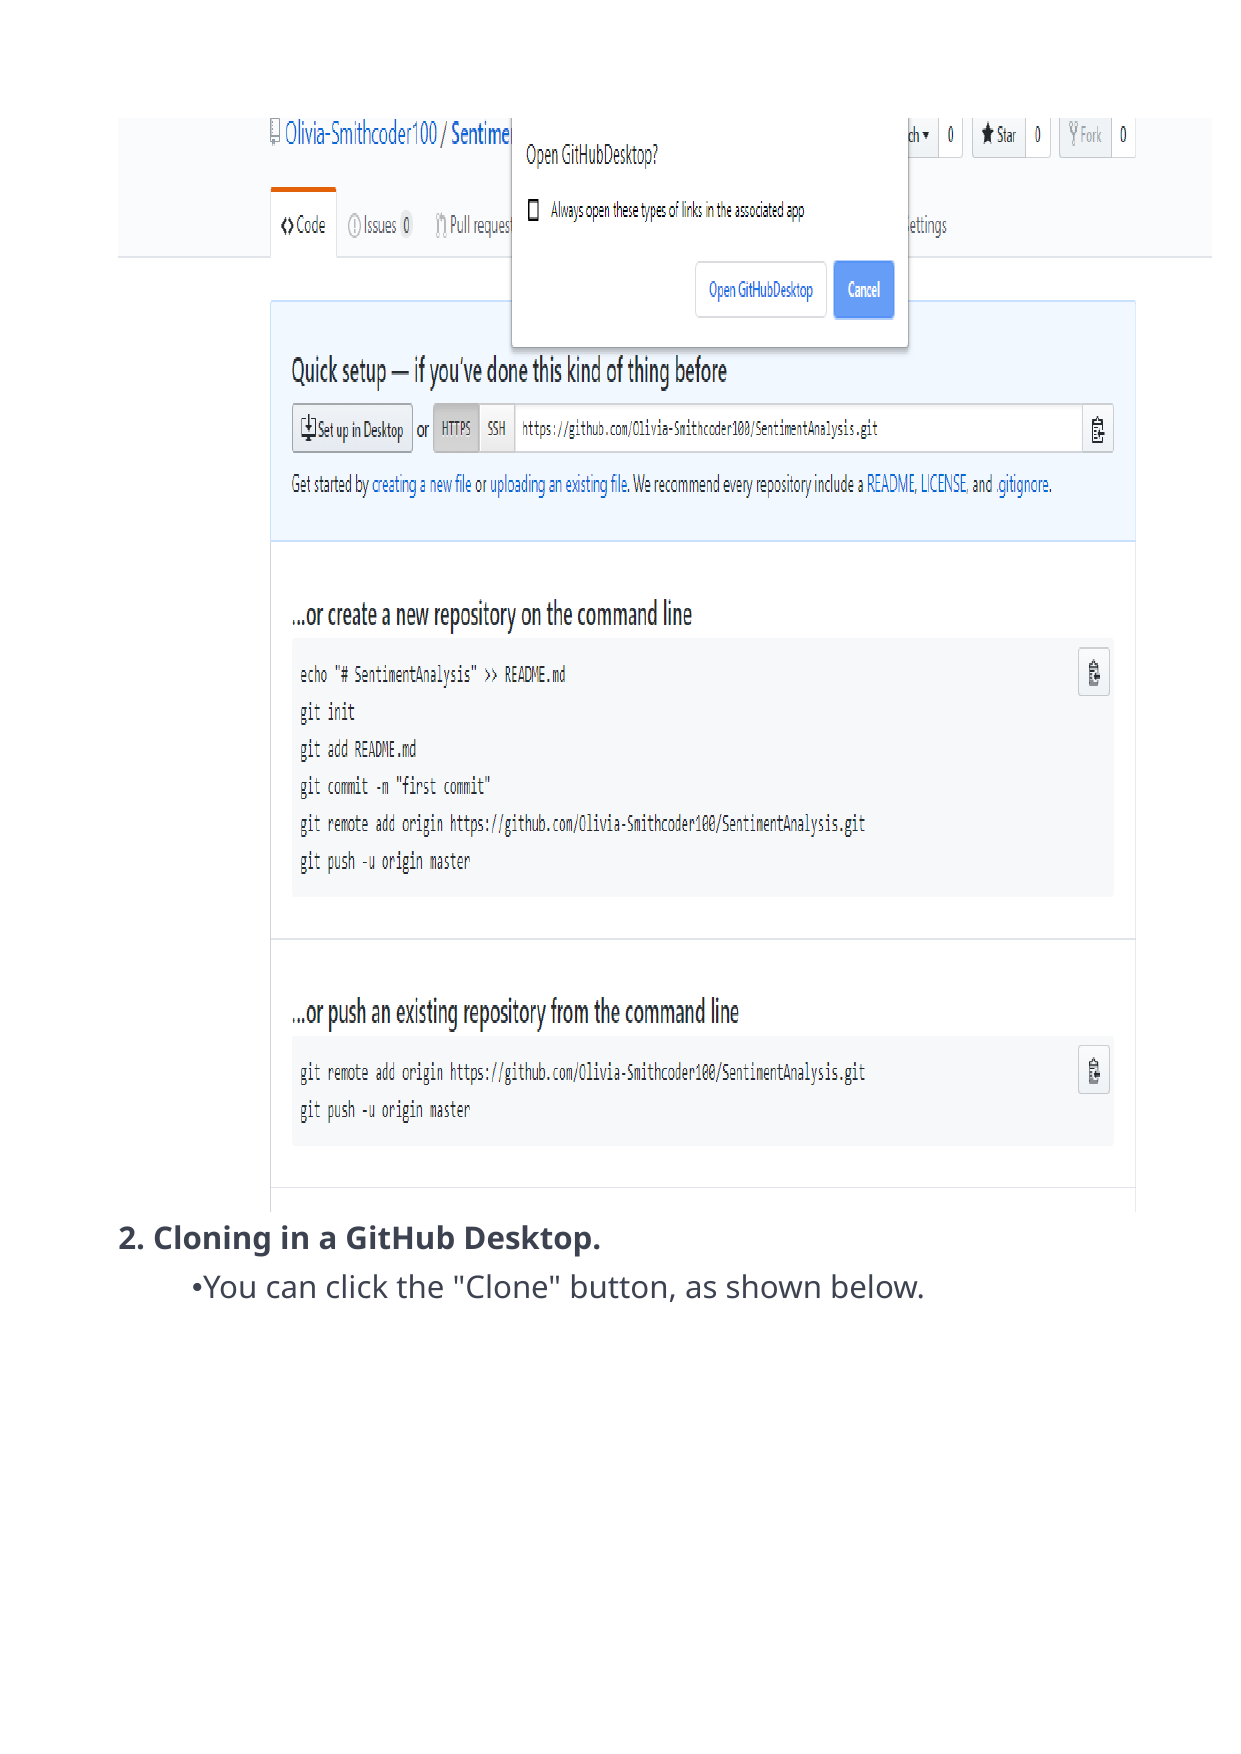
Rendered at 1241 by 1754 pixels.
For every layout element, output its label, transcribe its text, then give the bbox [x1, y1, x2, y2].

list You can click the "Clone" button, as shown below. [118, 1265, 1122, 1308]
text 2. Cloning in a GitHub Desktop. [118, 1216, 1122, 1259]
picture [118, 118, 1212, 1212]
